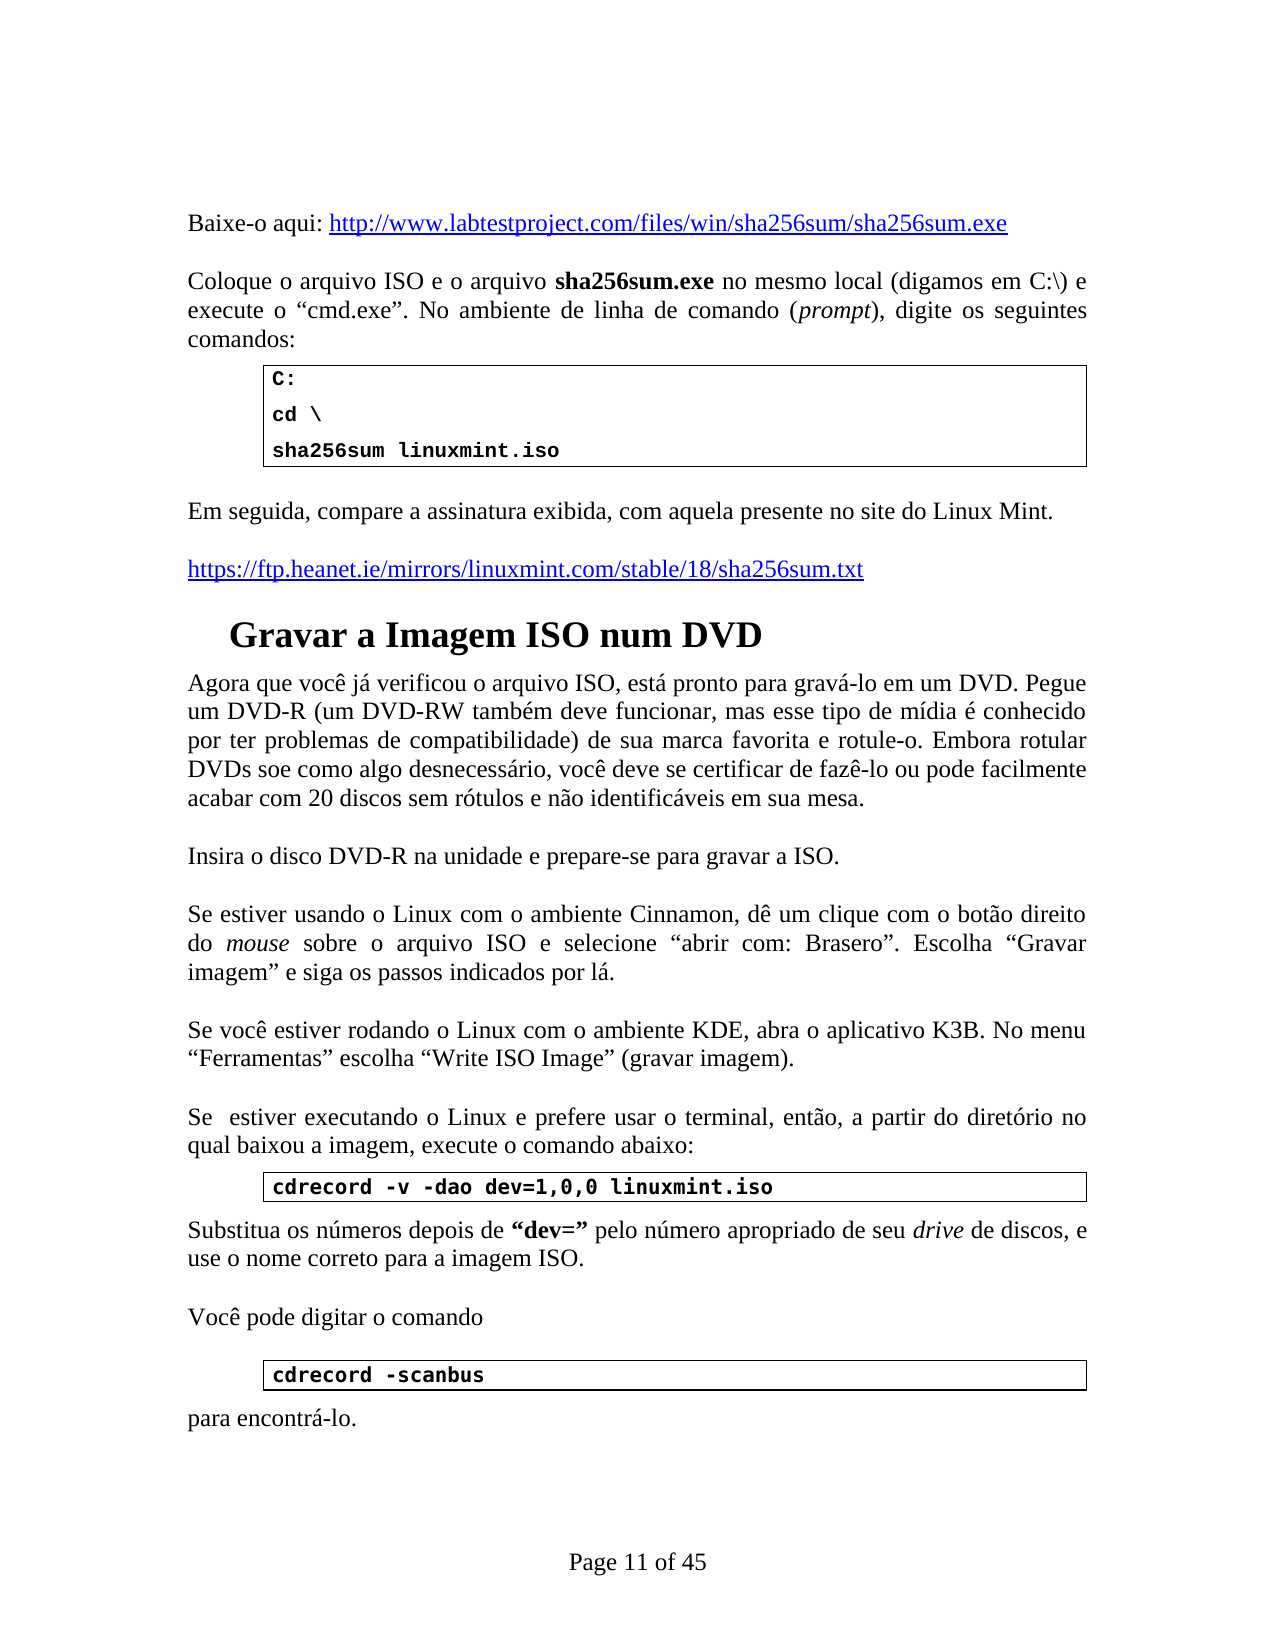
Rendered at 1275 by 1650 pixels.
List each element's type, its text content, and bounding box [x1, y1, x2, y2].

text sha256sum linuxmint.iso [264, 437, 1086, 466]
text Em seguida, compare a assinatura exibida, com aquela presente no site do Linux Mint. [187, 496, 1087, 525]
text Baixe-o aqui: http://www.labtestproject.com/files/win/sha256sum/sha256sum.exe [187, 208, 1087, 237]
text Substitua os números depois de “dev=” pelo número apropriado de seu drive de discos, e use o nome correto para a imagem ISO. [187, 1215, 1087, 1272]
text Você pode digitar o comando [187, 1302, 1087, 1331]
text cdrecord -scanbus [264, 1361, 1086, 1389]
text C: [264, 366, 1086, 392]
text Agora que você já verificou o arquivo ISO, está pronto para gravá-lo em um DVD. Pegue um DVD-R (um DVD-RW também deve funcionar, mas esse tipo de mídia é conhecido por ter problemas de compatibilidade) de sua marca favorita e rotule-o. Embora rotular DVDs soe como algo desnecessário, você deve se certificar de fazê-lo ou pode facilmente acabar com 20 discos sem rótulos e não identificáveis em sua mesa. [187, 668, 1087, 811]
subtitle Gravar a Imagem ISO num DVD [187, 612, 1087, 655]
text Se estiver usando o Linux com o ambiente Cinnamon, dê um clique com o botão direito do mouse sobre o arquivo ISO e selecione “abrir com: Brasero”. Escolha “Gravar imagem” e siga os passos indicados por lá. [187, 899, 1087, 985]
text Coloque o arquivo ISO e o arquivo sha256sum.exe no mesmo local (digamos em C:\) e execute o “cmd.exe”. No ambiente de linha de comando (prompt), digite os seguintes comandos: [187, 266, 1087, 352]
text Insira o disco DVD-R na unidade e prepare-se para gravar a ISO. [187, 841, 1087, 869]
text cdrecord -v -dao dev=1,0,0 linuxmint.iso [264, 1173, 1086, 1201]
text cd \ [264, 401, 1086, 428]
text para encontrá-lo. [187, 1403, 1087, 1432]
text https://ftp.heanet.ie/mirrors/linuxmint.com/stable/18/sha256sum.txt [187, 554, 1087, 583]
text Se você estiver rodando o Linux com o ambiente KDE, abra o aplicativo K3B. No menu “Ferramentas” escolha “Write ISO Image” (gravar imagem). [187, 1015, 1087, 1072]
text Se estiver executando o Linux e prefere usar o terminal, então, a partir do diretório no qual baixou a imagem, execute o comando abaixo: [187, 1102, 1087, 1159]
